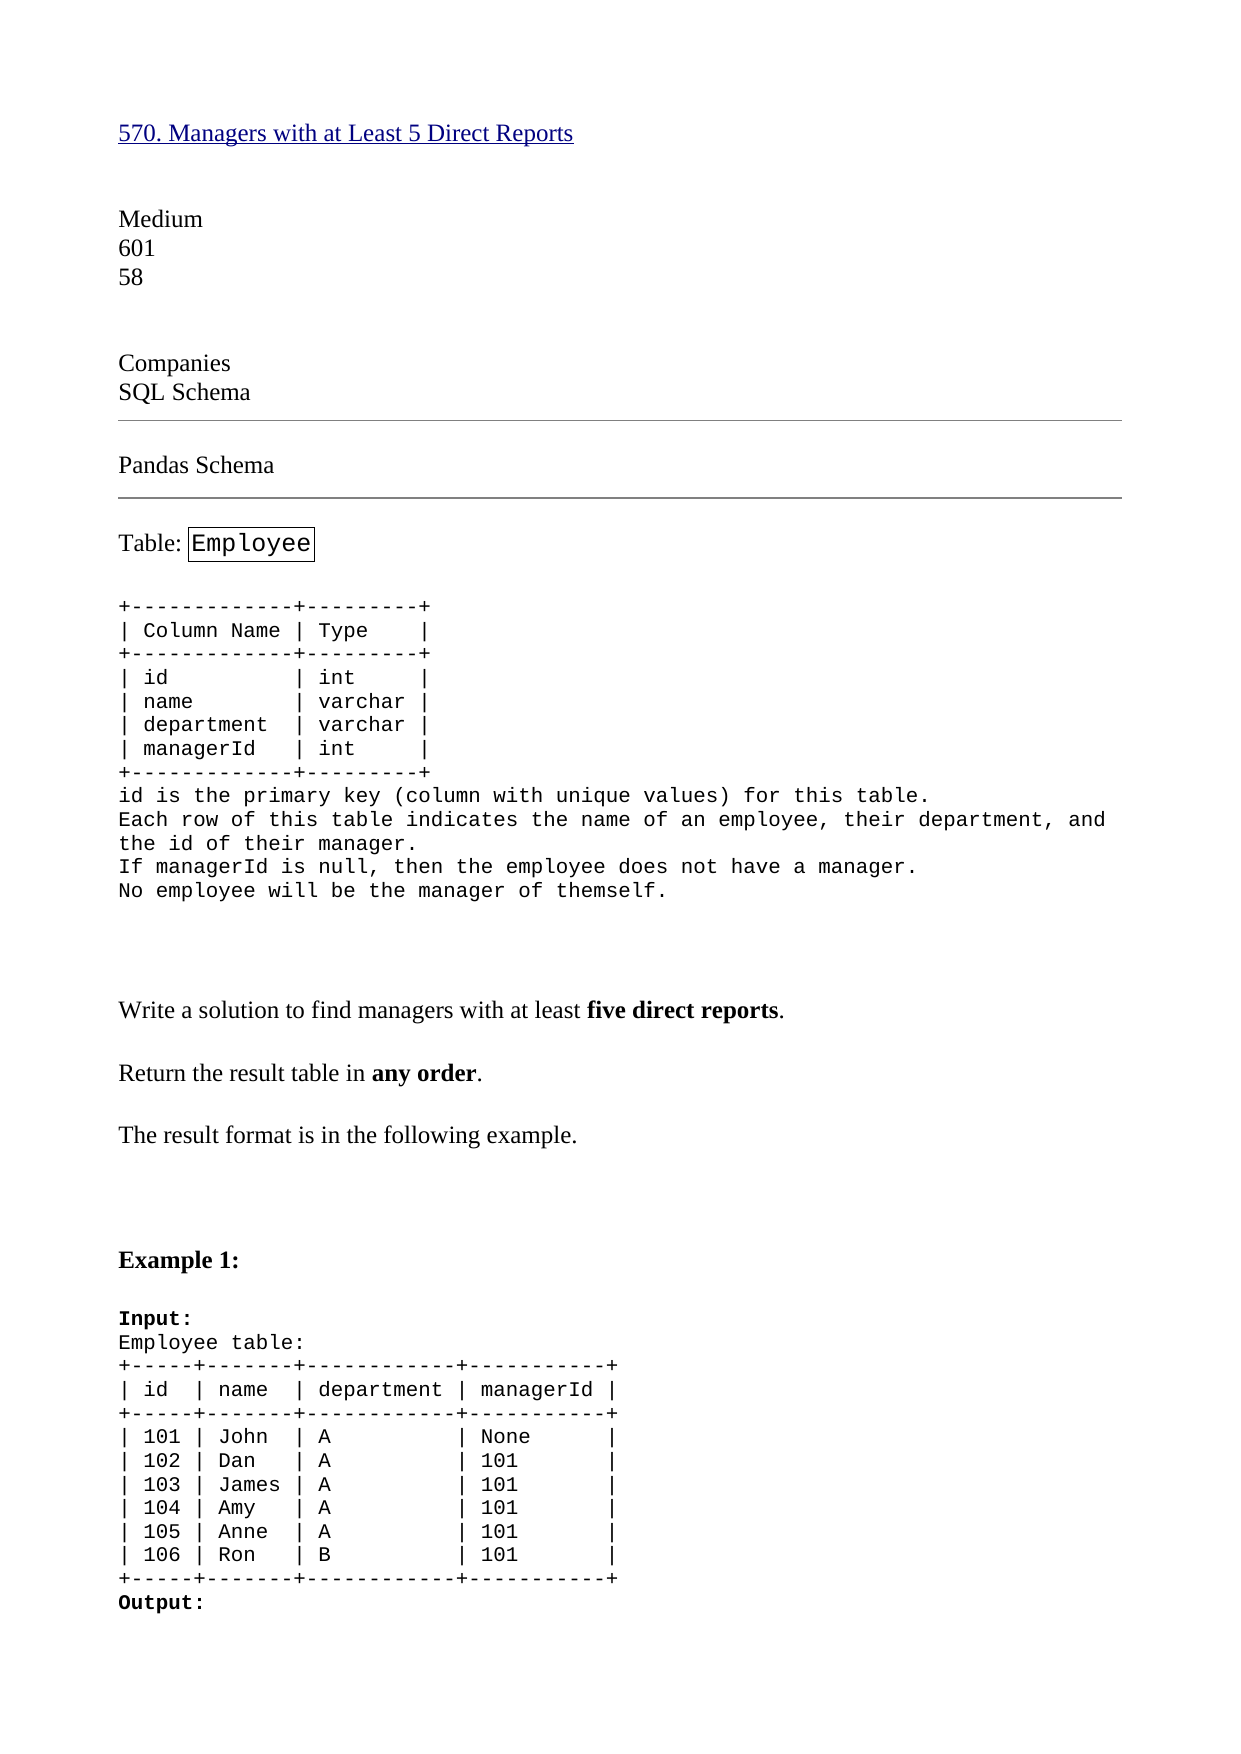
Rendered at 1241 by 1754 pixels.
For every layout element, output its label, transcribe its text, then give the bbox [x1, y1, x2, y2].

text Pandas Schema [118, 450, 1122, 479]
text 570. Managers with at Least 5 Direct Reports [118, 118, 1122, 147]
text Output: [118, 1592, 1122, 1615]
text +-------------+---------+ [118, 643, 1122, 667]
text Table: [118, 527, 188, 562]
text [315, 527, 1122, 562]
text +-------------+---------+ [118, 762, 1122, 785]
text | department | varchar | [118, 714, 1122, 738]
text 601 [118, 233, 1122, 262]
text Each row of this table indicates the name of an employee, their department, and the id of their manager. [118, 809, 1122, 856]
text | 106 | Ron | B | 101 | [118, 1544, 1122, 1568]
text +-----+-------+------------+-----------+ [118, 1355, 1122, 1379]
text | id | name | department | managerId | [118, 1379, 1122, 1403]
text Write a solution to find managers with at least five direct reports. [118, 996, 1122, 1024]
text Input: [118, 1308, 1122, 1332]
text Employee [189, 528, 314, 561]
text | 102 | Dan | A | 101 | [118, 1450, 1122, 1473]
text +-------------+---------+ [118, 596, 1122, 620]
text | Column Name | Type | [118, 620, 1122, 643]
text Companies [118, 348, 1122, 377]
text | id | int | [118, 667, 1122, 691]
text +-----+-------+------------+-----------+ [118, 1403, 1122, 1426]
text | 103 | James | A | 101 | [118, 1473, 1122, 1497]
text Employee table: [118, 1332, 1122, 1355]
text id is the primary key (column with unique values) for this table. [118, 785, 1122, 809]
text SQL Schema [118, 377, 1122, 406]
text No employee will be the manager of themself. [118, 880, 1122, 903]
text Return the result table in any order. [118, 1058, 1122, 1087]
text Medium [118, 204, 1122, 233]
text Example 1: [118, 1246, 1122, 1274]
text 58 [118, 262, 1122, 291]
text If managerId is null, then the employee does not have a manager. [118, 856, 1122, 880]
text +-----+-------+------------+-----------+ [118, 1568, 1122, 1592]
text | 104 | Amy | A | 101 | [118, 1497, 1122, 1521]
text | 101 | John | A | None | [118, 1426, 1122, 1450]
text | name | varchar | [118, 691, 1122, 714]
text | 105 | Anne | A | 101 | [118, 1521, 1122, 1544]
text | managerId | int | [118, 738, 1122, 762]
text The result format is in the following example. [118, 1121, 1122, 1149]
